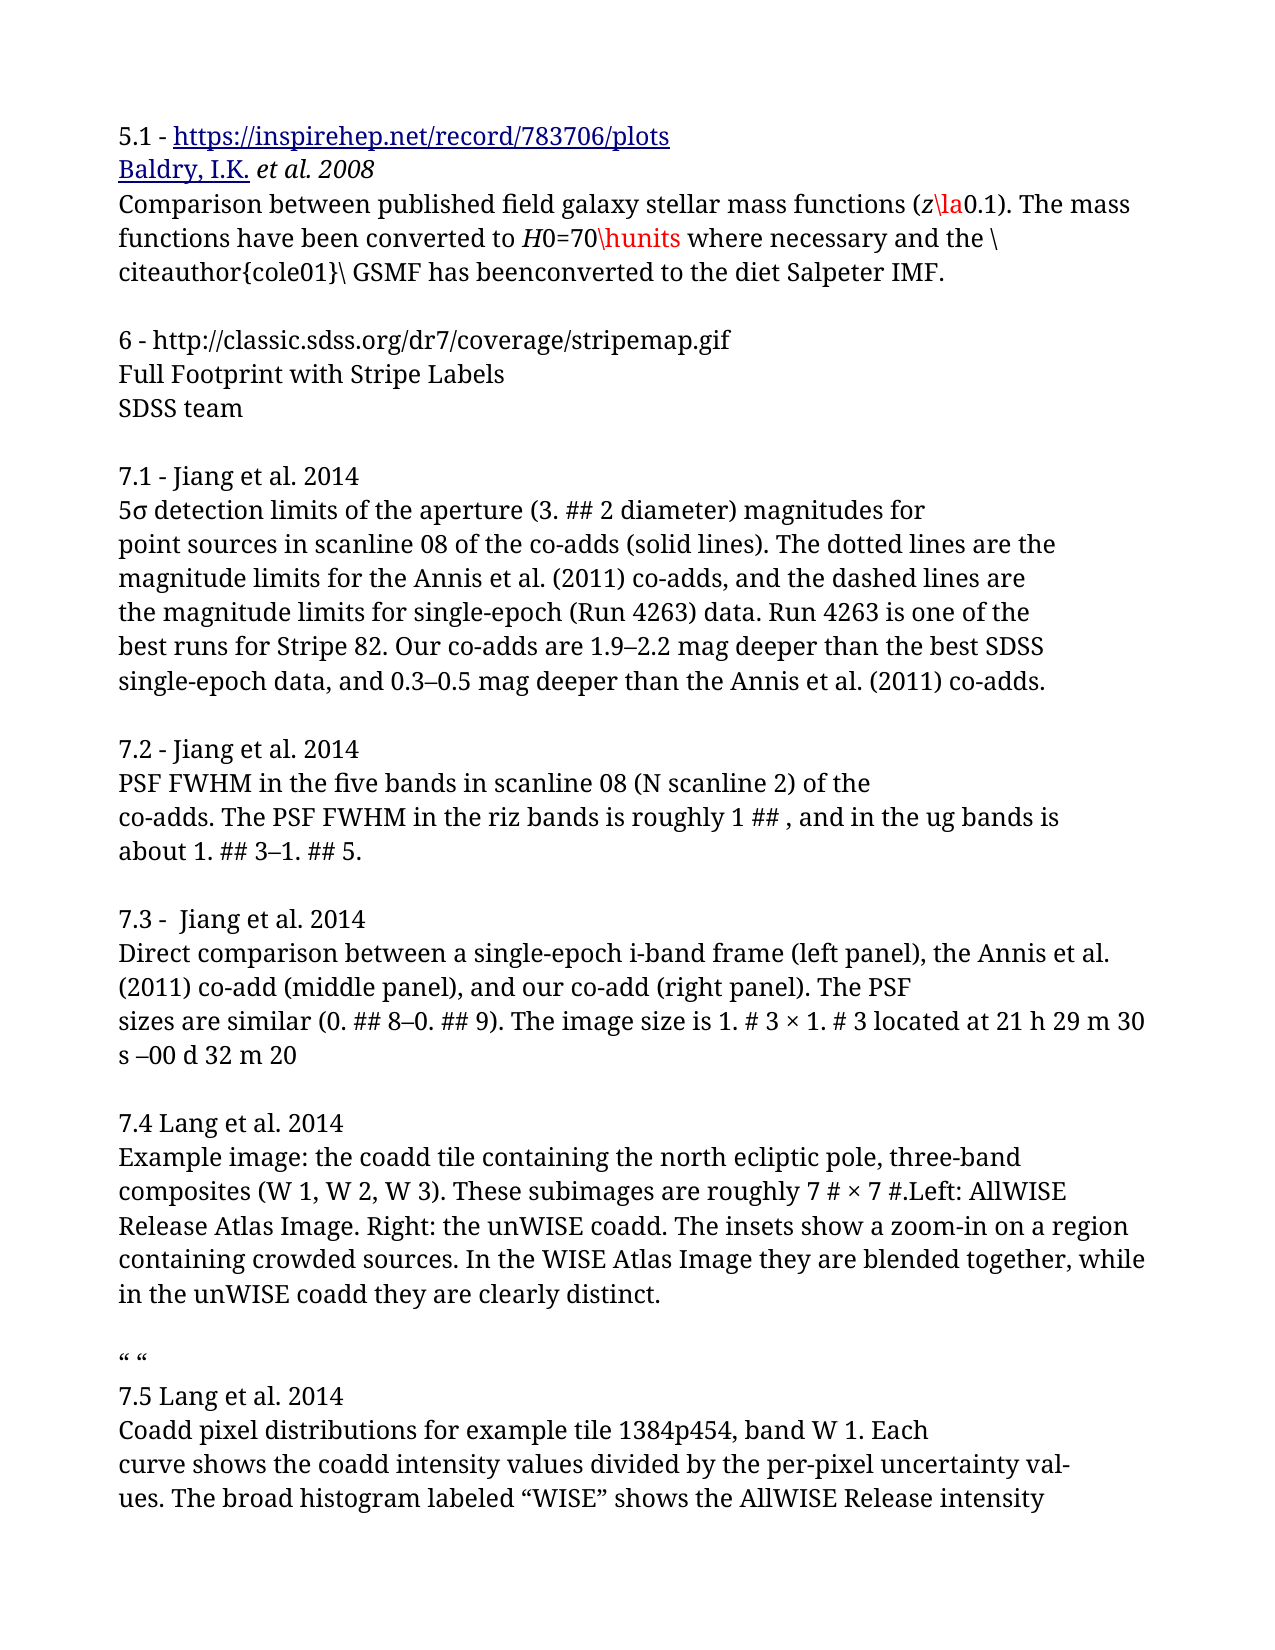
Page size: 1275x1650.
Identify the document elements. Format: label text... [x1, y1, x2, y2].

text Coadd pixel distributions for example tile 1384p454, band W 1. Each [118, 1412, 1157, 1447]
text SDSS team [118, 391, 1157, 425]
text PSF FWHM in the five bands in scanline 08 (N scanline 2) of the [118, 765, 1157, 799]
text curve shows the coadd intensity values divided by the per-pixel uncertainty val- [118, 1447, 1157, 1481]
text ues. The broad histogram labeled “WISE” shows the AllWISE Release intensity [118, 1481, 1157, 1515]
text Example image: the coadd tile containing the north ecliptic pole, three-band composites (W 1, W 2, W 3). These subimages are roughly 7 # × 7 #.Left: AllWISE Release Atlas Image. Right: the unWISE coadd. The insets show a zoom-in on a region containing crowded sources. In the WISE Atlas Image they are blended together, while in the unWISE coadd they are clearly distinct. [118, 1140, 1157, 1310]
text 5σ detection limits of the aperture (3. ## 2 diameter) magnitudes for [118, 493, 1157, 527]
text 5.1 - https://inspirehep.net/record/783706/plots [118, 118, 1157, 152]
text 7.3 - Jiang et al. 2014 [118, 902, 1157, 936]
text “ “ [118, 1344, 1157, 1378]
text best runs for Stripe 82. Our co-adds are 1.9–2.2 mag deeper than the best SDSS [118, 629, 1157, 663]
text co-adds. The PSF FWHM in the riz bands is roughly 1 ## , and in the ug bands is [118, 799, 1157, 833]
text about 1. ## 3–1. ## 5. [118, 833, 1157, 867]
text single-epoch data, and 0.3–0.5 mag deeper than the Annis et al. (2011) co-adds. [118, 663, 1157, 697]
text Baldry, I.K. et al. 2008 [118, 152, 1157, 186]
text 7.5 Lang et al. 2014 [118, 1378, 1157, 1412]
text magnitude limits for the Annis et al. (2011) co-adds, and the dashed lines are [118, 561, 1157, 595]
text 6 - http://classic.sdss.org/dr7/coverage/stripemap.gif [118, 322, 1157, 357]
text 7.2 - Jiang et al. 2014 [118, 731, 1157, 765]
text sizes are similar (0. ## 8–0. ## 9). The image size is 1. # 3 × 1. # 3 located at 21 h 29 m 30 s –00 d 32 m 20 [118, 1004, 1157, 1072]
text 7.1 - Jiang et al. 2014 [118, 459, 1157, 493]
text Direct comparison between a single-epoch i-band frame (left panel), the Annis et al. (2011) co-add (middle panel), and our co-add (right panel). The PSF [118, 936, 1157, 1004]
text Full Footprint with Stripe Labels [118, 357, 1157, 391]
text 7.4 Lang et al. 2014 [118, 1106, 1157, 1140]
text Comparison between published field galaxy stellar mass functions (z\la0.1). The mass functions have been converted to H0=70\hunits where necessary and the \citeauthor{cole01}\ GSMF has beenconverted to the diet Salpeter IMF. [118, 186, 1157, 288]
text point sources in scanline 08 of the co-adds (solid lines). The dotted lines are the [118, 527, 1157, 561]
text the magnitude limits for single-epoch (Run 4263) data. Run 4263 is one of the [118, 595, 1157, 629]
